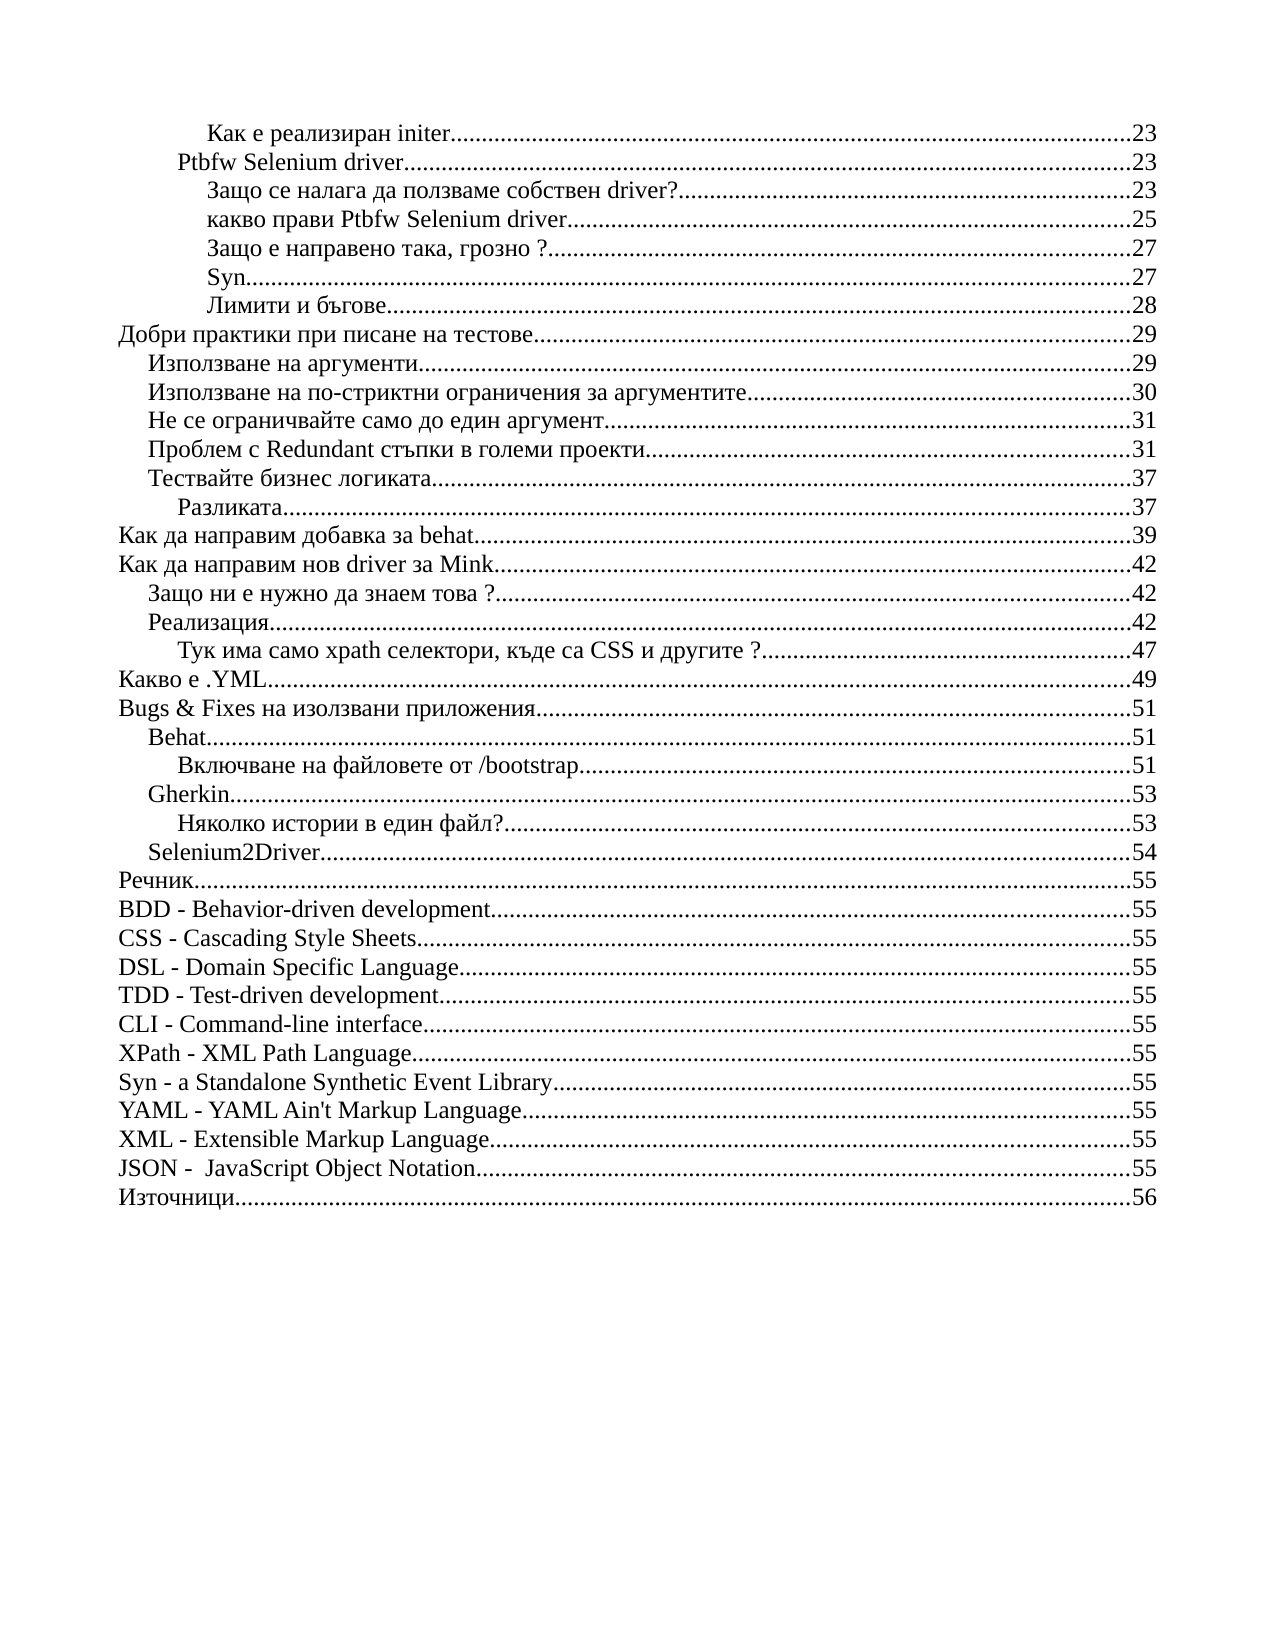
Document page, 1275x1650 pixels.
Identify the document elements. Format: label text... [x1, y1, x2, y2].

text Използване на по-стриктни ограничения за аргументите 30 [148, 377, 1157, 406]
text BDD - Behavior-driven development 55 [118, 894, 1157, 923]
text XPath - XML Path Language 55 [118, 1038, 1157, 1067]
text Selenium2Driver 54 [148, 837, 1157, 866]
text Behat 51 [148, 722, 1157, 751]
text Gherkin 53 [148, 779, 1157, 808]
text JSON - JavaScript Object Notation 55 [118, 1153, 1157, 1182]
text TDD - Test-driven development 55 [118, 981, 1157, 1009]
text Тук има само xpath селектори, къде са CSS и другите ? 47 [177, 636, 1157, 664]
text CSS - Cascading Style Sheets 55 [118, 923, 1157, 952]
text Използване на аргументи 29 [148, 348, 1157, 377]
text Реализация 42 [148, 607, 1157, 636]
text Защо е направено така, грозно ? 27 [207, 233, 1157, 262]
text Bugs & Fixes на изолзвани приложения 51 [118, 693, 1157, 722]
text Защо се налага да ползваме собствен driver? 23 [207, 176, 1157, 204]
text Източници 56 [118, 1182, 1157, 1211]
text Ptbfw Selenium driver 23 [177, 147, 1157, 176]
text Речник 55 [118, 866, 1157, 894]
text YAML - YAML Ain't Markup Language 55 [118, 1096, 1157, 1124]
text Лимити и бъгове 28 [207, 291, 1157, 319]
text Как да направим нов driver за Mink 42 [118, 549, 1157, 578]
text Проблем с Redundant стъпки в големи проекти 31 [148, 434, 1157, 463]
text Не се ограничвайте само до един аргумент 31 [148, 406, 1157, 434]
text Syn - a Standalone Synthetic Event Library 55 [118, 1067, 1157, 1096]
text Тествайте бизнес логиката 37 [148, 463, 1157, 492]
text Включване на файловете от /bootstrap 51 [177, 751, 1157, 779]
text Syn 27 [207, 262, 1157, 291]
text Защо ни е нужно да знаем това ? 42 [148, 578, 1157, 607]
text Какво е .YML 49 [118, 664, 1157, 693]
text Как да направим добавка за behat 39 [118, 521, 1157, 549]
text DSL - Domain Specific Language 55 [118, 952, 1157, 981]
text Няколко истории в един файл? 53 [177, 808, 1157, 837]
text Разликата 37 [177, 492, 1157, 521]
text XML - Extensible Markup Language 55 [118, 1124, 1157, 1153]
text Как е реализиран initer 23 [207, 118, 1157, 147]
text Добри практики при писане на тестове 29 [118, 319, 1157, 348]
text CLI - Command-line interface 55 [118, 1009, 1157, 1038]
text какво прави Ptbfw Selenium driver 25 [207, 204, 1157, 233]
